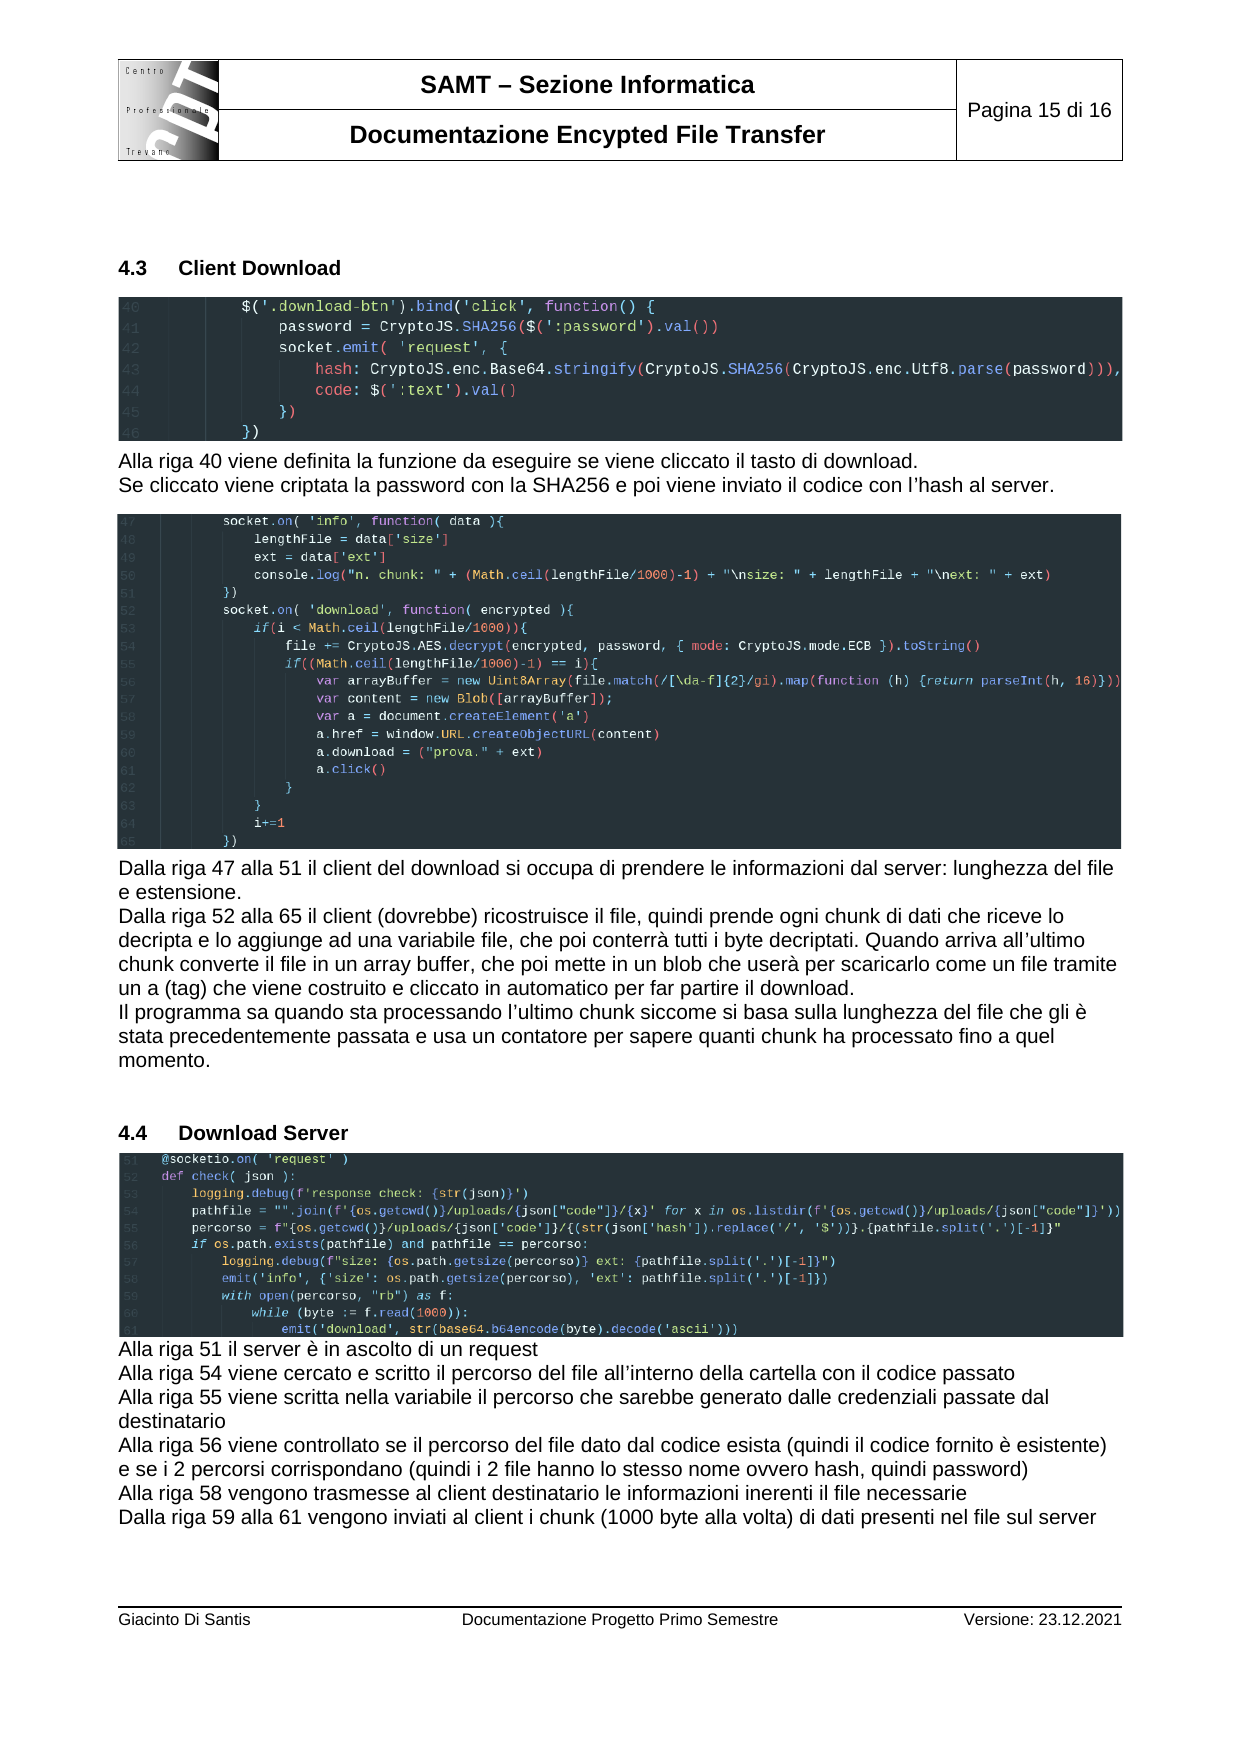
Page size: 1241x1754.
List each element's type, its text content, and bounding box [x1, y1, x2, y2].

text Alla riga 51 il server è in ascolto di un request [118, 1337, 1122, 1361]
text Dalla riga 52 alla 65 il client (dovrebbe) ricostruisce il file, quindi prende ogni chunk di dati che riceve lo decripta e lo aggiunge ad una variabile file, che poi conterrà tutti i byte decriptati. Quando arriva all’ultimo chunk converte il file in un array buffer, che poi mette in un blob che userà per scaricarlo come un file tramite un a (tag) che viene costruito e cliccato in automatico per far partire il download. [118, 904, 1122, 999]
picture [117, 514, 1122, 849]
text Alla riga 40 viene definita la funzione da eseguire se viene cliccato il tasto di download. [118, 448, 1122, 472]
subtitle Client Download [118, 256, 1122, 280]
picture [118, 297, 1123, 441]
subtitle Download Server [118, 1120, 1122, 1144]
picture [119, 1153, 1124, 1337]
text Il programma sa quando sta processando l’ultimo chunk siccome si basa sulla lunghezza del file che gli è stata precedentemente passata e usa un contatore per sapere quanti chunk ha processato fino a quel momento. [118, 999, 1122, 1071]
text Dalla riga 59 alla 61 vengono inviati al client i chunk (1000 byte alla volta) di dati presenti nel file sul server [118, 1505, 1122, 1529]
picture [118, 60, 219, 160]
text Alla riga 56 viene controllato se il percorso del file dato dal codice esista (quindi il codice fornito è esistente) e se i 2 percorsi corrispondano (quindi i 2 file hanno lo stesso nome ovvero hash, quindi password) [118, 1433, 1122, 1481]
text Dalla riga 47 alla 51 il client del download si occupa di prendere le informazioni dal server: lunghezza del file e estensione. [118, 856, 1122, 904]
text Se cliccato viene criptata la password con la SHA256 e poi viene inviato il codice con l’hash al server. [118, 472, 1122, 496]
text Alla riga 58 vengono trasmesse al client destinatario le informazioni inerenti il file necessarie [118, 1481, 1122, 1505]
text Alla riga 54 viene cercato e scritto il percorso del file all’interno della cartella con il codice passato [118, 1361, 1122, 1385]
text Alla riga 55 viene scritta nella variabile il percorso che sarebbe generato dalle credenziali passate dal destinatario [118, 1385, 1122, 1433]
